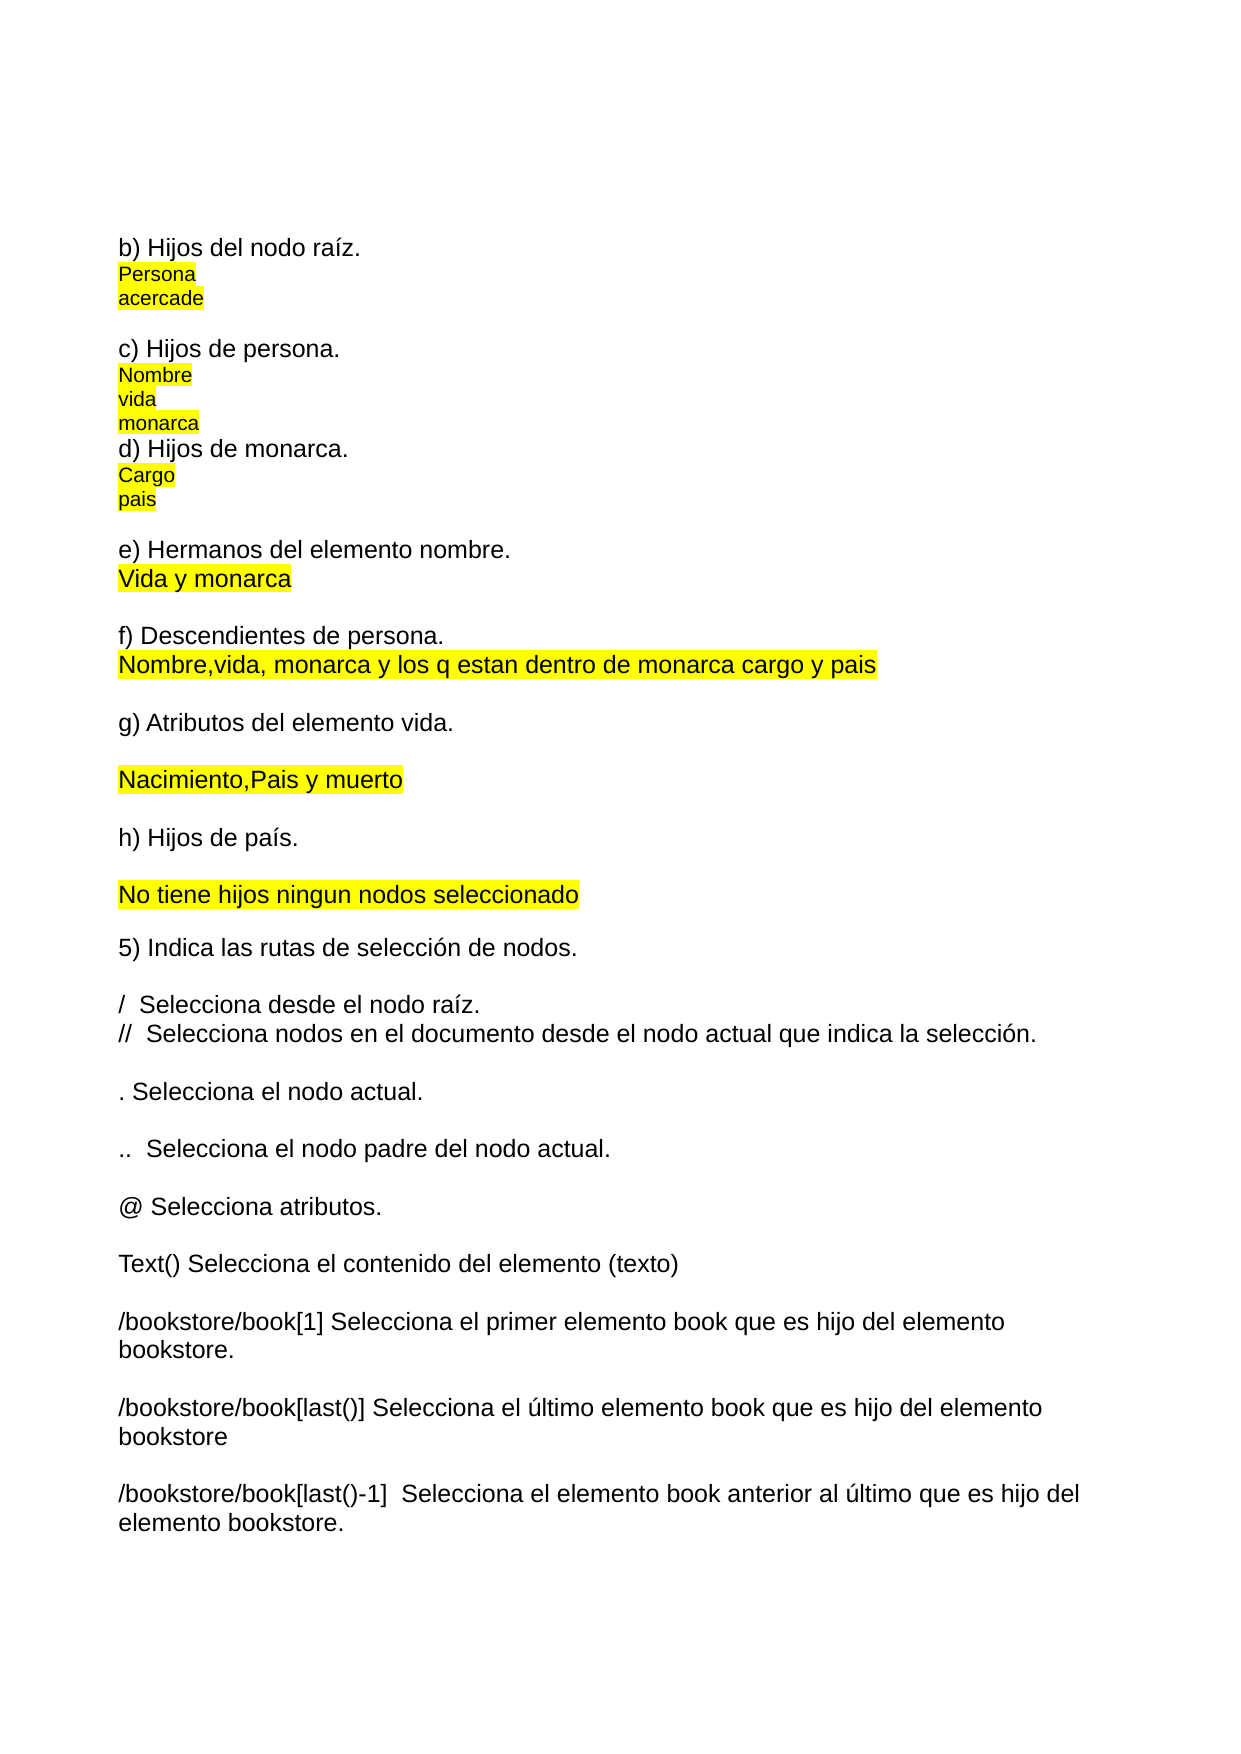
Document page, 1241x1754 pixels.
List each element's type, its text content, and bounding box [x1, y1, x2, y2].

text monarca [118, 410, 1122, 434]
text /bookstore/book[1] Selecciona el primer elemento book que es hijo del elemento bookstore. [118, 1306, 1122, 1364]
text Text() Selecciona el contenido del elemento (texto) [118, 1249, 1122, 1278]
text .. Selecciona el nodo padre del nodo actual. [118, 1134, 1122, 1163]
text Persona [118, 262, 1122, 286]
text h) Hijos de país. [118, 822, 1122, 851]
text Nombre [118, 362, 1122, 386]
text /bookstore/book[last()-1] Selecciona el elemento book anterior al último que es hijo del elemento bookstore. [118, 1479, 1122, 1536]
text Nacimiento,Pais y muerto [118, 765, 1122, 794]
text Cargo [118, 463, 1122, 487]
text @ Selecciona atributos. [118, 1191, 1122, 1220]
text f) Descendientes de persona. [118, 621, 1122, 650]
text c) Hijos de persona. [118, 334, 1122, 362]
text 5) Indica las rutas de selección de nodos. [118, 933, 1122, 961]
text pais [118, 487, 1122, 511]
text e) Hermanos del elemento nombre. [118, 535, 1122, 564]
text /bookstore/book[last()] Selecciona el último elemento book que es hijo del elemento bookstore [118, 1393, 1122, 1450]
text d) Hijos de monarca. [118, 434, 1122, 463]
text Vida y monarca [118, 564, 1122, 592]
text g) Atributos del elemento vida. [118, 707, 1122, 736]
text No tiene hijos ningun nodos seleccionado [118, 880, 1122, 909]
text // Selecciona nodos en el documento desde el nodo actual que indica la selección. [118, 1019, 1122, 1048]
text vida [118, 386, 1122, 410]
text Nombre,vida, monarca y los q estan dentro de monarca cargo y pais [118, 650, 1122, 679]
text acercade [118, 286, 1122, 310]
text b) Hijos del nodo raíz. [118, 233, 1122, 262]
text . Selecciona el nodo actual. [118, 1076, 1122, 1105]
text / Selecciona desde el nodo raíz. [118, 990, 1122, 1019]
